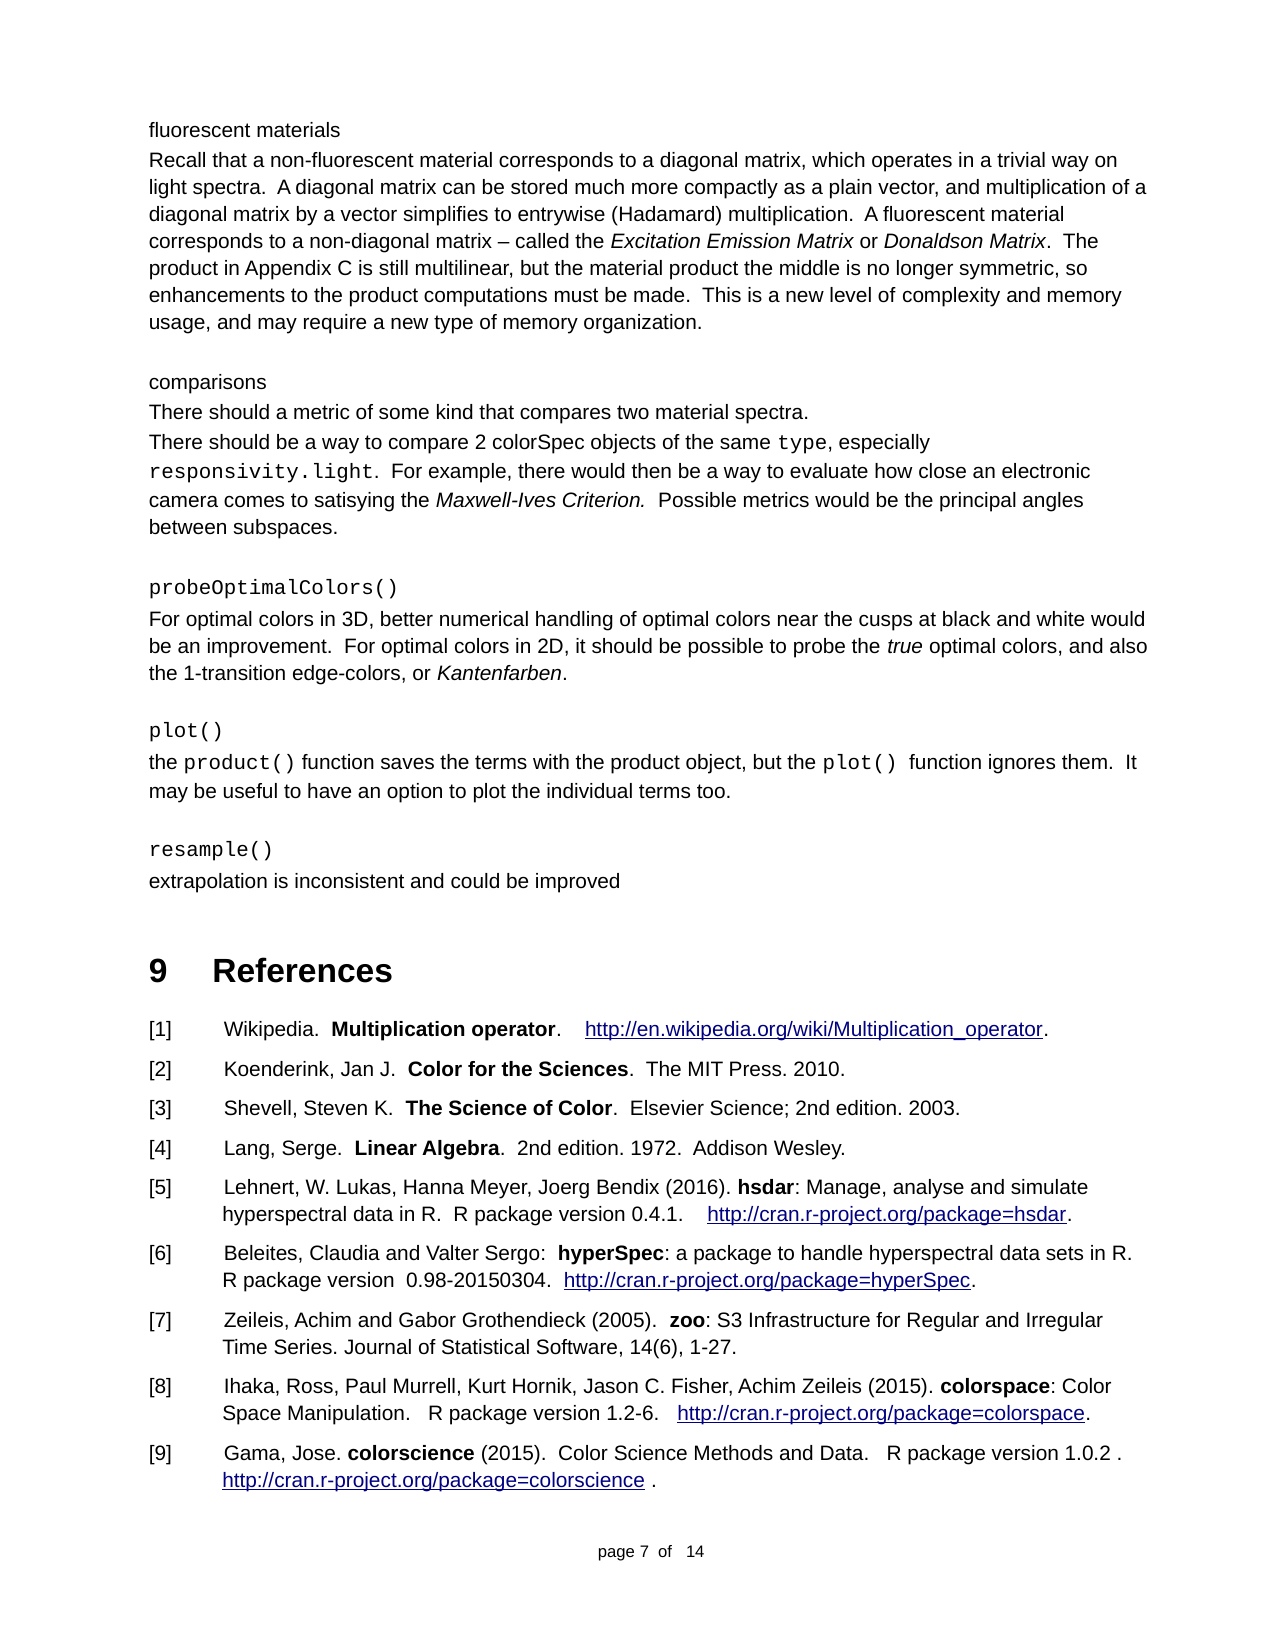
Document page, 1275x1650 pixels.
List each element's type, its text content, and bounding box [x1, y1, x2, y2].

list Gama, Jose. colorscience (2015). Color Science Methods and Data. R package version 1.0.2 . http://cran.r-project.org/package=colorscience . [148, 1441, 1153, 1492]
text comparisons [148, 370, 1153, 394]
list Shevell, Steven K. The Science of Color. Elsevier Science; 2nd edition. 2003. [148, 1096, 1153, 1120]
text plot() [148, 721, 1153, 744]
list Lang, Serge. Linear Algebra. 2nd edition. 1972. Addison Wesley. [148, 1135, 1153, 1159]
list Wikipedia. Multiplication operator. http://en.wikipedia.org/wiki/Multiplication_operator. [148, 1017, 1153, 1041]
text extrapolation is inconsistent and could be improved [148, 869, 1153, 893]
list Zeileis, Achim and Gabor Grothendieck (2005). zoo: S3 Infrastructure for Regular and Irregular Time Series. Journal of Statistical Software, 14(6), 1-27. [148, 1308, 1153, 1359]
text probeOptimalColors() [148, 575, 1153, 601]
text the product() function saves the terms with the product object, but the plot() function ignores them. It may be useful to have an option to plot the individual terms too. [148, 750, 1153, 803]
text There should be a way to compare 2 colorSpec objects of the same type, especially responsivity.light. For example, there would then be a way to evaluate how close an electronic camera comes to satisying the Maxwell-Ives Criterion. Possible metrics would be the principal angles between subspaces. [148, 430, 1153, 539]
text For optimal colors in 3D, better numerical handling of optimal colors near the cusps at black and white would be an improvement. For optimal colors in 2D, it should be possible to probe the true optimal colors, and also the 1-transition edge-colors, or Kantenfarben. [148, 607, 1153, 684]
text fluorescent materials [148, 118, 1153, 142]
list Ihaka, Ross, Paul Murrell, Kurt Hornik, Jason C. Fisher, Achim Zeileis (2015). colorspace: Color Space Manipulation. R package version 1.2-6. http://cran.r-project.org/package=colorspace. [148, 1374, 1153, 1425]
list Beleites, Claudia and Valter Sergo: hyperSpec: a package to handle hyperspectral data sets in R. R package version 0.98-20150304. http://cran.r-project.org/package=hyperSpec. [148, 1241, 1153, 1292]
list Lehnert, W. Lukas, Hanna Meyer, Joerg Bendix (2016). hsdar: Manage, analyse and simulate hyperspectral data in R. R package version 0.4.1. http://cran.r-project.org/package=hsdar. [148, 1175, 1153, 1226]
subtitle References [148, 951, 1153, 990]
text resample() [148, 839, 1153, 863]
list Koenderink, Jan J. Color for the Sciences. The MIT Press. 2010. [148, 1056, 1153, 1080]
text There should a metric of some kind that compares two material spectra. [148, 400, 1153, 424]
text Recall that a non-fluorescent material corresponds to a diagonal matrix, which operates in a trivial way on light spectra. A diagonal matrix can be stored much more compactly as a plain vector, and multiplication of a diagonal matrix by a vector simplifies to entrywise (Hadamard) multiplication. A fluorescent material corresponds to a non-diagonal matrix – called the Excitation Emission Matrix or Donaldson Matrix. The product in Appendix C is still multilinear, but the material product the middle is no longer symmetric, so enhancements to the product computations must be made. This is a new level of complexity and memory usage, and may require a new type of memory organization. [148, 148, 1153, 334]
